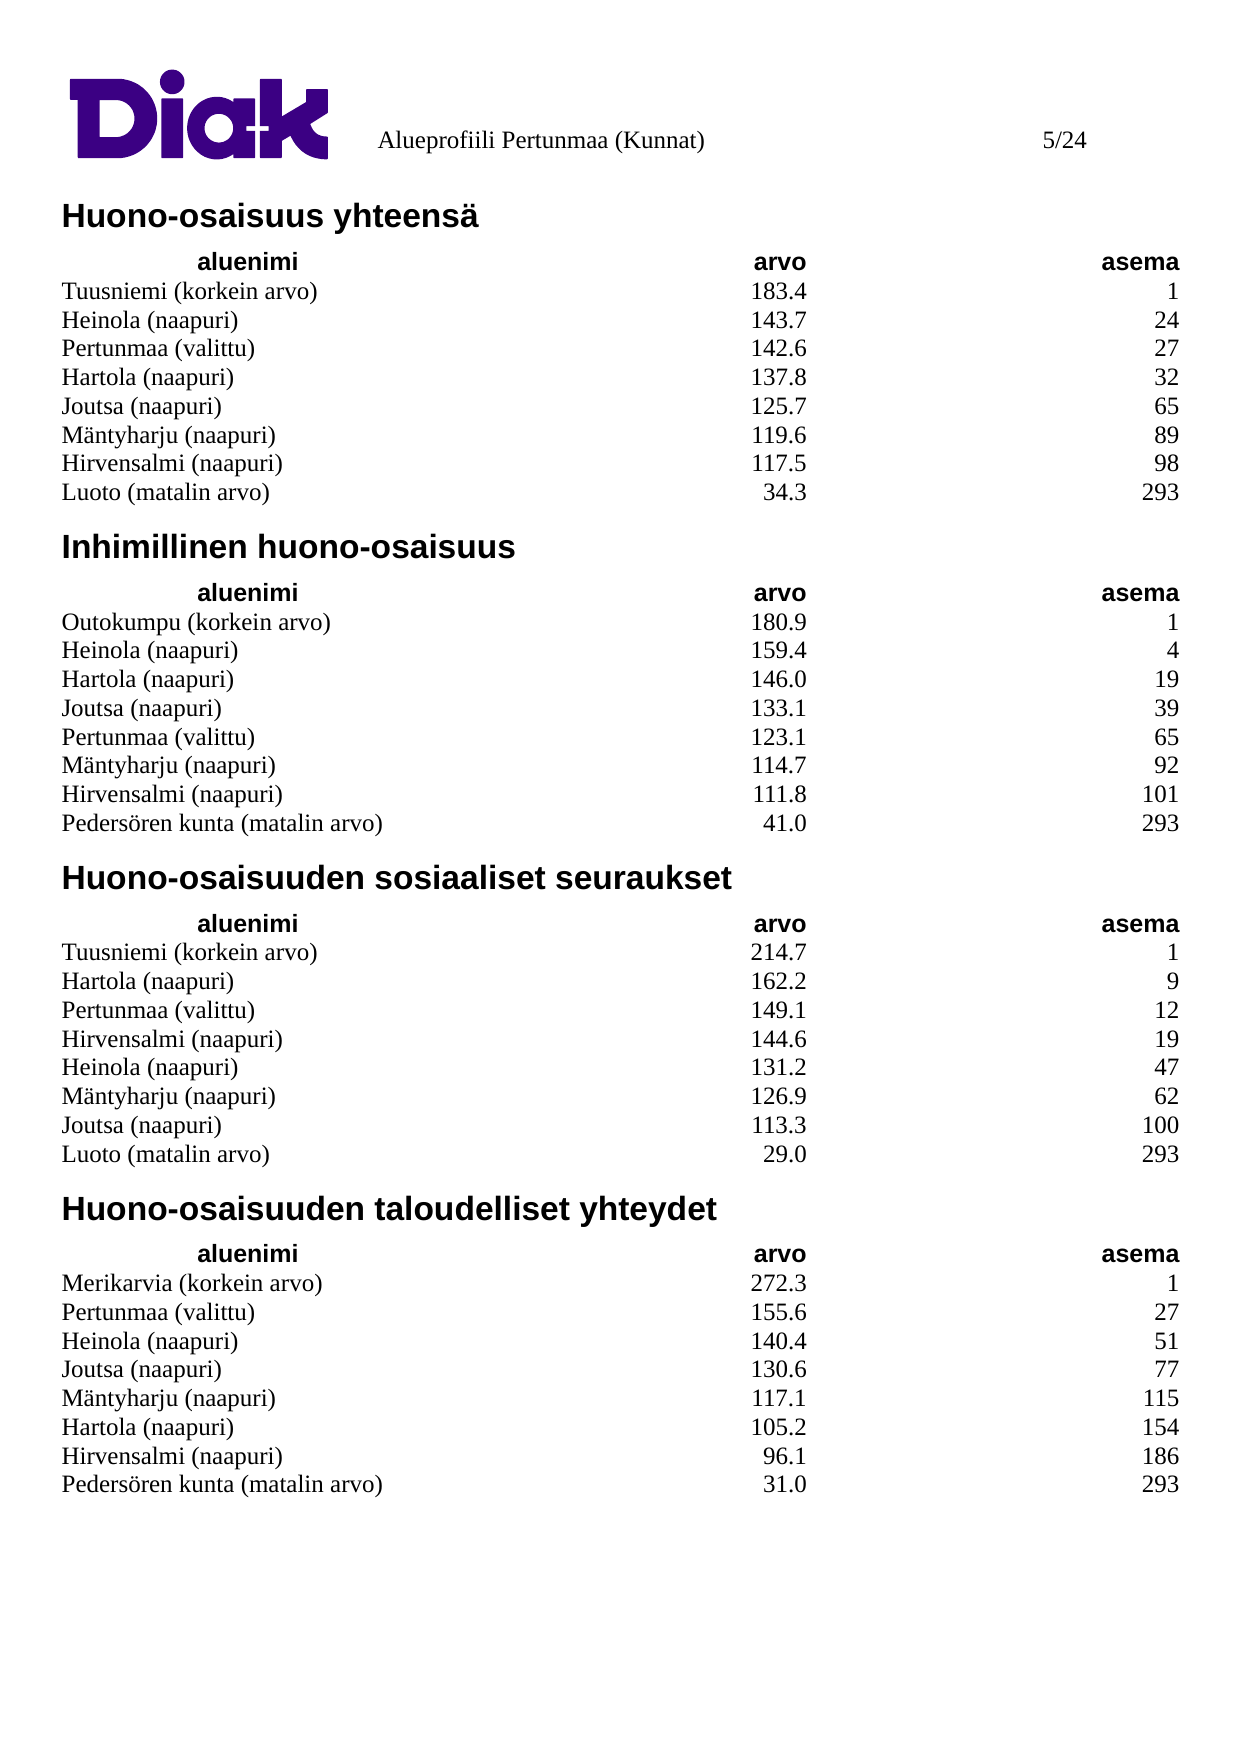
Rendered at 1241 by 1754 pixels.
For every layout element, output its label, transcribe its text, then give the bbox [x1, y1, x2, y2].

table_cell 162.2 [434, 966, 806, 995]
table_cell Pedersören kunta (matalin arvo) [61, 1470, 434, 1498]
table_cell 146.0 [434, 664, 806, 693]
table_cell 105.2 [434, 1412, 806, 1441]
table_cell 41.0 [434, 808, 806, 837]
table_cell 111.8 [434, 779, 806, 808]
table_cell 293 [806, 808, 1179, 837]
table_cell Mäntyharju (naapuri) [61, 1383, 434, 1412]
table_cell 101 [806, 779, 1179, 808]
table_cell 9 [806, 966, 1179, 995]
table_cell 19 [806, 664, 1179, 693]
table_cell 1 [806, 1268, 1179, 1297]
table_cell Pedersören kunta (matalin arvo) [61, 808, 434, 837]
table_cell Heinola (naapuri) [61, 636, 434, 664]
table_cell Heinola (naapuri) [61, 1326, 434, 1354]
table_cell 214.7 [434, 938, 806, 966]
table_header aluenimi [61, 578, 434, 607]
table_cell Heinola (naapuri) [61, 1053, 434, 1081]
table_header aluenimi [61, 247, 434, 276]
table_cell 155.6 [434, 1297, 806, 1326]
table_cell 159.4 [434, 636, 806, 664]
table_cell 100 [806, 1110, 1179, 1139]
table_cell Hartola (naapuri) [61, 664, 434, 693]
subtitle Huono-osaisuuden sosiaaliset seuraukset [61, 858, 1179, 896]
table_cell 117.5 [434, 449, 806, 477]
table_cell 125.7 [434, 391, 806, 420]
subtitle Huono-osaisuuden taloudelliset yhteydet [61, 1188, 1179, 1227]
subtitle Huono-osaisuus yhteensä [61, 196, 1179, 235]
table_cell Joutsa (naapuri) [61, 1355, 434, 1383]
table_cell 133.1 [434, 693, 806, 722]
table_cell 114.7 [434, 751, 806, 779]
table_cell 142.6 [434, 334, 806, 362]
table_cell Hartola (naapuri) [61, 1412, 434, 1441]
table_cell 92 [806, 751, 1179, 779]
table_cell 19 [806, 1024, 1179, 1052]
table_cell 113.3 [434, 1110, 806, 1139]
table_cell Hirvensalmi (naapuri) [61, 449, 434, 477]
table_cell Tuusniemi (korkein arvo) [61, 276, 434, 305]
table_cell 126.9 [434, 1081, 806, 1110]
table_cell 293 [806, 1139, 1179, 1167]
table_cell Luoto (matalin arvo) [61, 1139, 434, 1167]
table_cell Pertunmaa (valittu) [61, 722, 434, 751]
table_cell 144.6 [434, 1024, 806, 1052]
table_cell Luoto (matalin arvo) [61, 477, 434, 506]
table_cell 62 [806, 1081, 1179, 1110]
table_cell 32 [806, 362, 1179, 391]
table_cell 34.3 [434, 477, 806, 506]
table_cell 186 [806, 1441, 1179, 1469]
table_cell Pertunmaa (valittu) [61, 334, 434, 362]
table_cell 183.4 [434, 276, 806, 305]
table_cell 143.7 [434, 305, 806, 333]
table_cell Joutsa (naapuri) [61, 1110, 434, 1139]
table_cell Mäntyharju (naapuri) [61, 1081, 434, 1110]
table_cell 180.9 [434, 607, 806, 636]
table_cell 96.1 [434, 1441, 806, 1469]
table_header asema [806, 247, 1179, 276]
table_cell Hartola (naapuri) [61, 966, 434, 995]
table_cell 1 [806, 607, 1179, 636]
table_cell 293 [806, 477, 1179, 506]
table_cell 123.1 [434, 722, 806, 751]
table_cell Joutsa (naapuri) [61, 391, 434, 420]
table_cell 65 [806, 722, 1179, 751]
table_cell 137.8 [434, 362, 806, 391]
table_cell 140.4 [434, 1326, 806, 1354]
table_cell 27 [806, 1297, 1179, 1326]
table_header asema [806, 909, 1179, 937]
table_header arvo [434, 578, 806, 607]
table_cell 149.1 [434, 995, 806, 1024]
table_cell 119.6 [434, 420, 806, 448]
table_cell Pertunmaa (valittu) [61, 995, 434, 1024]
table_cell 115 [806, 1383, 1179, 1412]
table_header arvo [434, 909, 806, 937]
table_cell Hirvensalmi (naapuri) [61, 779, 434, 808]
table_cell Heinola (naapuri) [61, 305, 434, 333]
table_cell Tuusniemi (korkein arvo) [61, 938, 434, 966]
subtitle Inhimillinen huono-osaisuus [61, 527, 1179, 566]
table_cell 12 [806, 995, 1179, 1024]
table_cell 117.1 [434, 1383, 806, 1412]
table_cell 24 [806, 305, 1179, 333]
table_header asema [806, 578, 1179, 607]
table_header aluenimi [61, 909, 434, 937]
table_cell 29.0 [434, 1139, 806, 1167]
table_cell Mäntyharju (naapuri) [61, 751, 434, 779]
table_header aluenimi [61, 1240, 434, 1268]
table_cell 47 [806, 1053, 1179, 1081]
table_cell 1 [806, 276, 1179, 305]
table_cell 31.0 [434, 1470, 806, 1498]
table_cell Outokumpu (korkein arvo) [61, 607, 434, 636]
table_cell 27 [806, 334, 1179, 362]
table_cell 39 [806, 693, 1179, 722]
table_cell 65 [806, 391, 1179, 420]
table_cell Hartola (naapuri) [61, 362, 434, 391]
table_cell Mäntyharju (naapuri) [61, 420, 434, 448]
table_cell 131.2 [434, 1053, 806, 1081]
table_cell 51 [806, 1326, 1179, 1354]
table_cell Merikarvia (korkein arvo) [61, 1268, 434, 1297]
table_cell Pertunmaa (valittu) [61, 1297, 434, 1326]
table_cell 272.3 [434, 1268, 806, 1297]
table_header arvo [434, 247, 806, 276]
table_cell 154 [806, 1412, 1179, 1441]
table_cell 89 [806, 420, 1179, 448]
table_cell 1 [806, 938, 1179, 966]
table_cell Joutsa (naapuri) [61, 693, 434, 722]
table_cell 130.6 [434, 1355, 806, 1383]
table_cell Hirvensalmi (naapuri) [61, 1024, 434, 1052]
table_cell 98 [806, 449, 1179, 477]
table_cell 293 [806, 1470, 1179, 1498]
table_header asema [806, 1240, 1179, 1268]
table_cell 77 [806, 1355, 1179, 1383]
table_cell Hirvensalmi (naapuri) [61, 1441, 434, 1469]
table_header arvo [434, 1240, 806, 1268]
table_cell 4 [806, 636, 1179, 664]
